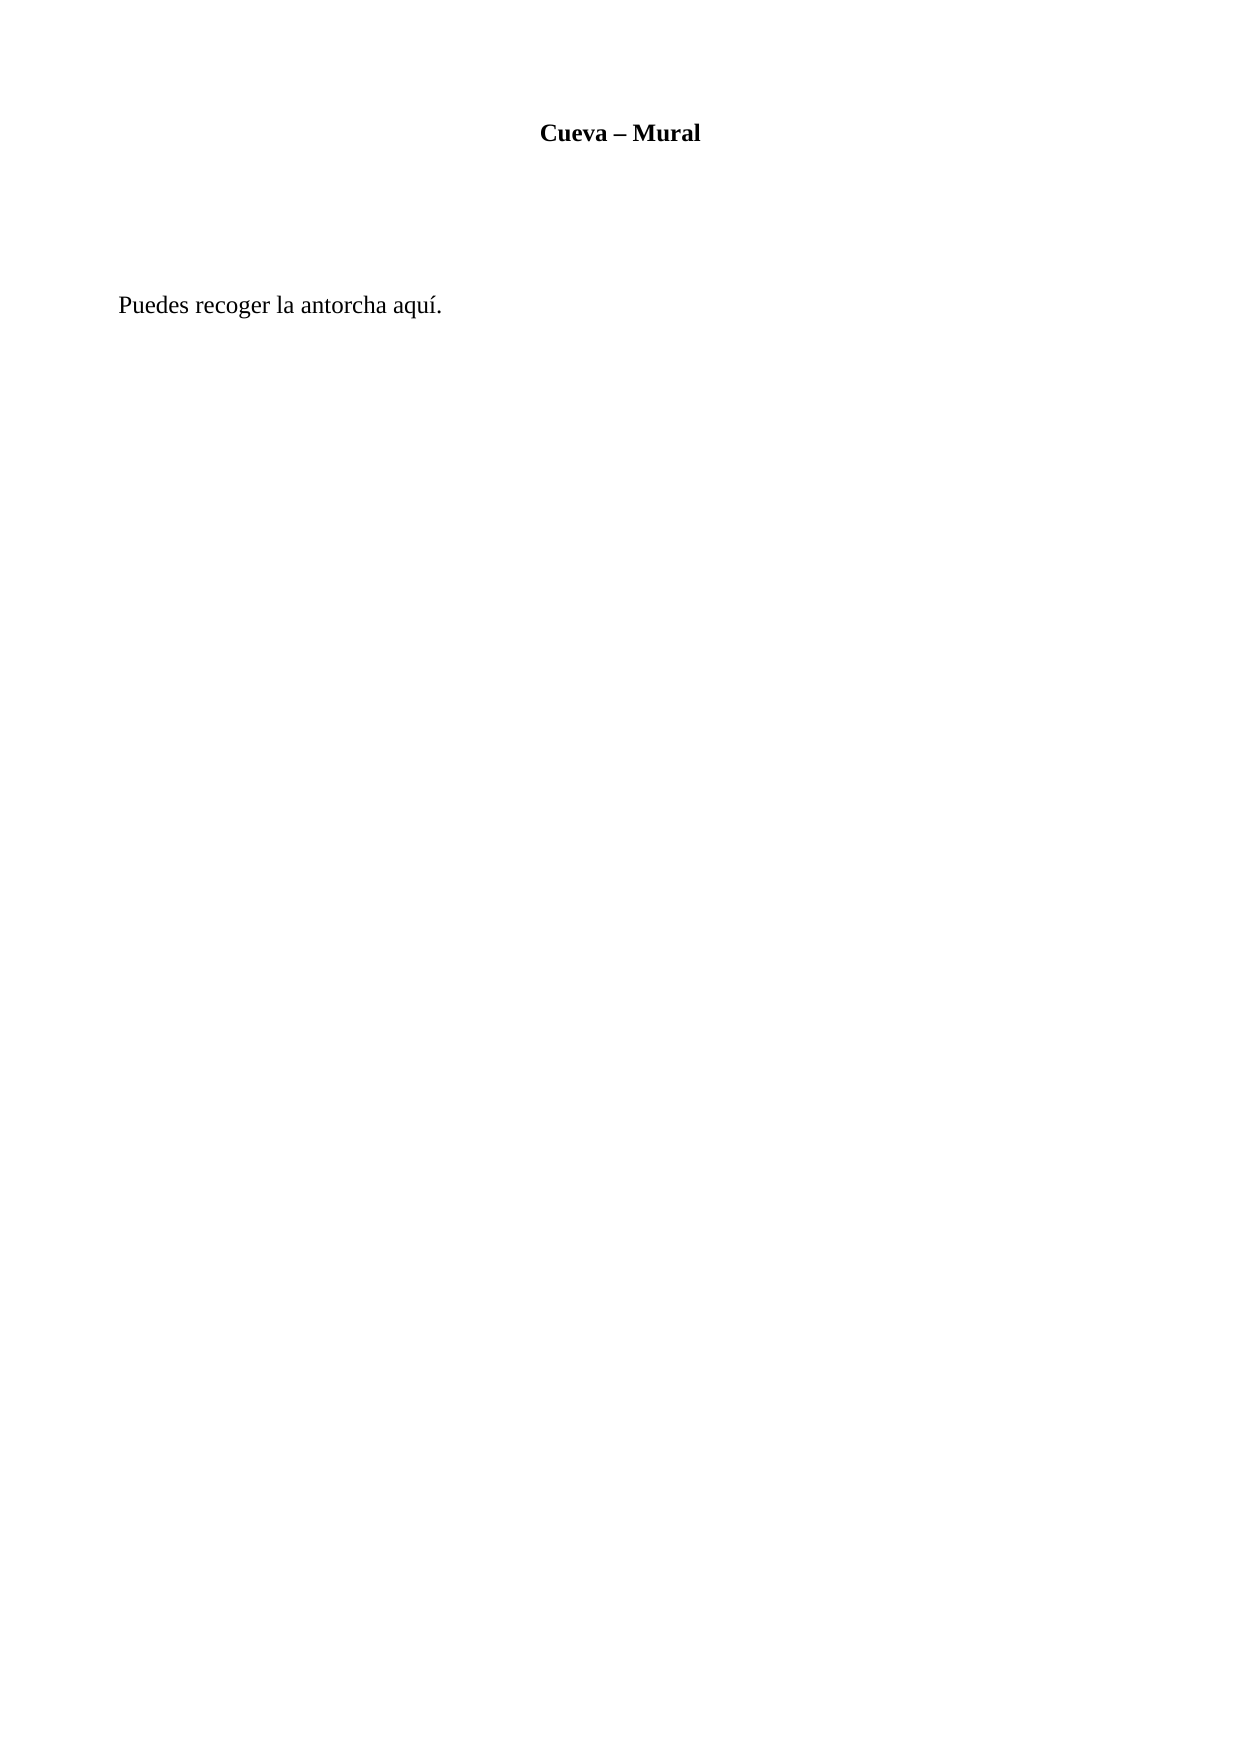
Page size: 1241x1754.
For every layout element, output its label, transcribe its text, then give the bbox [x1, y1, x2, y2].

text Cueva – Mural [118, 118, 1122, 147]
text Puedes recoger la antorcha aquí. [118, 291, 1122, 319]
